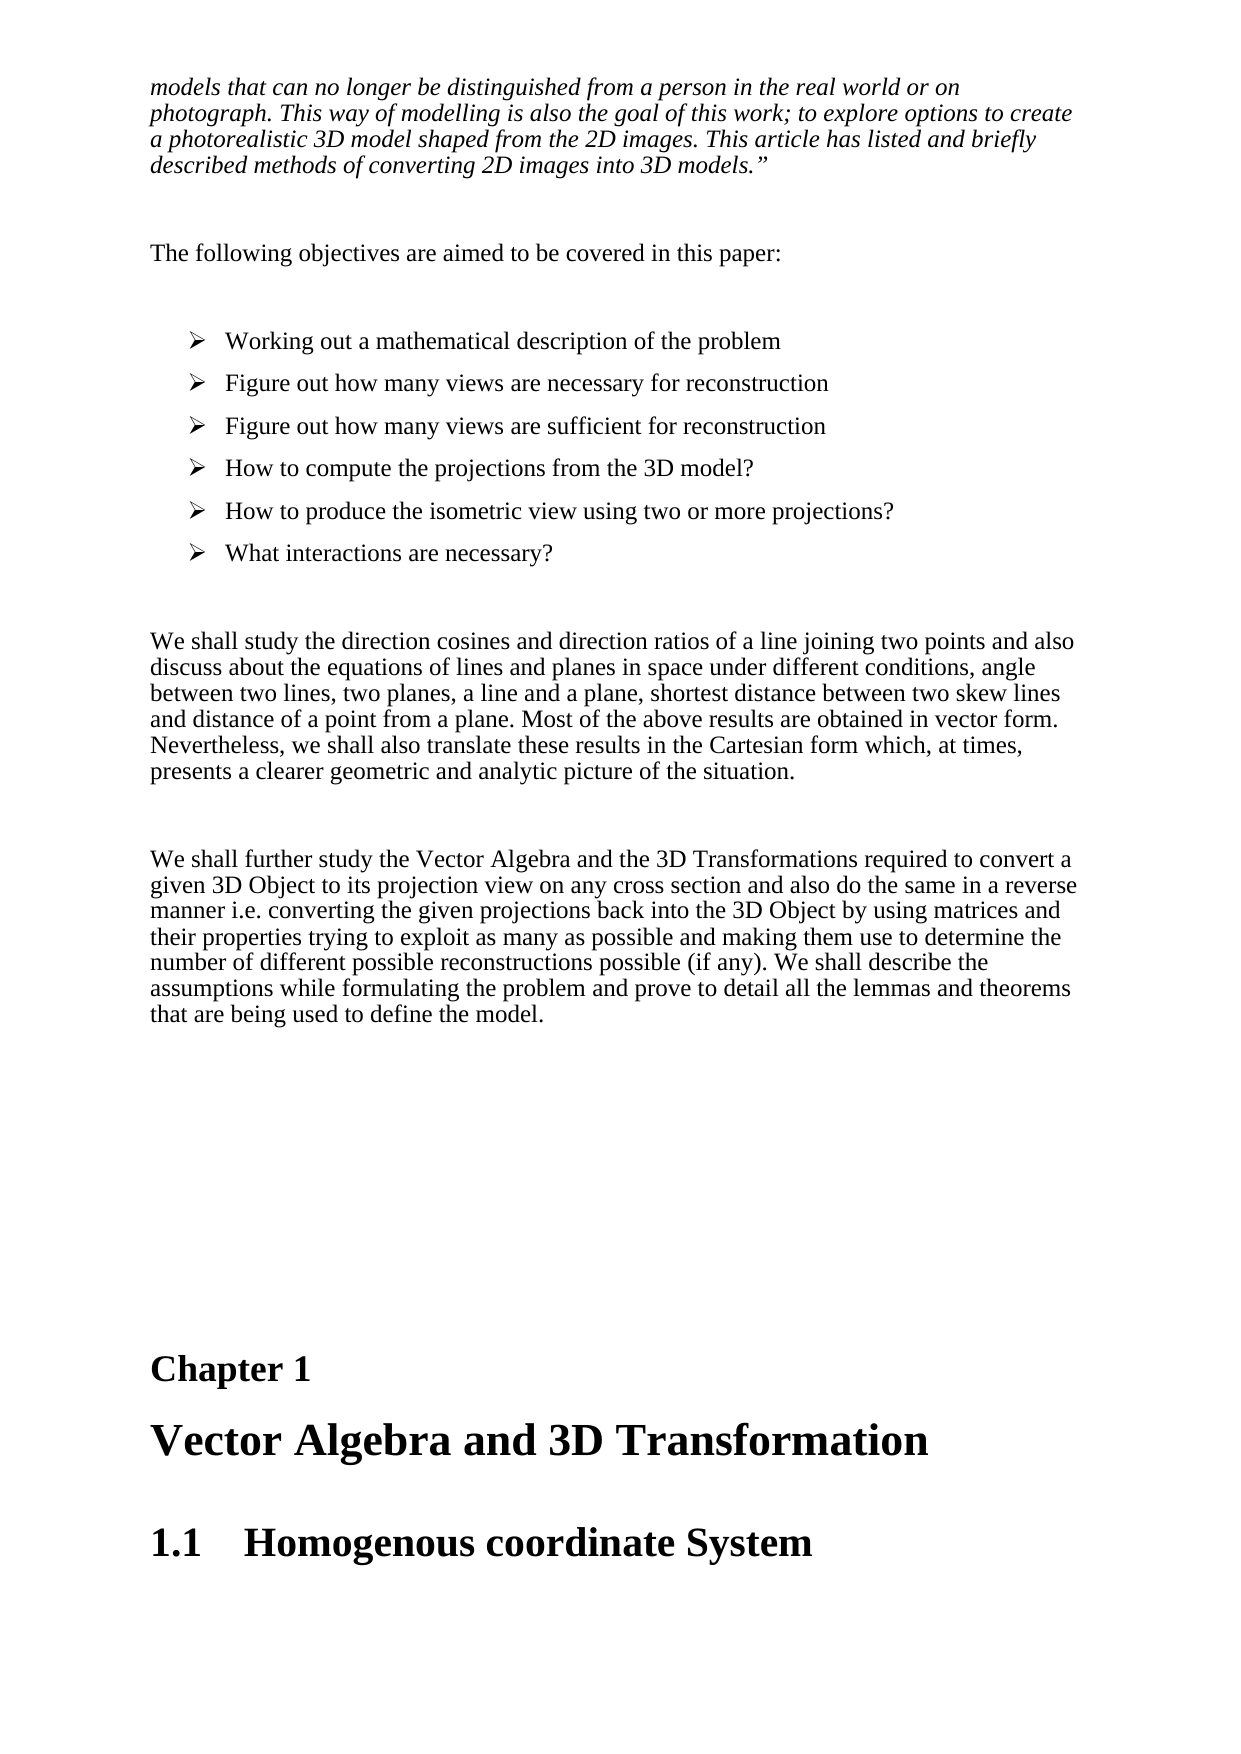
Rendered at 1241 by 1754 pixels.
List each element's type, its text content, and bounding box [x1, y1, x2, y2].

list How to compute the projections from the 3D model? [187, 456, 1090, 482]
list How to produce the isometric view using two or more projections? [187, 499, 1090, 524]
list Figure out how many views are sufficient for reconstruction [187, 414, 1090, 439]
text We shall further study the Vector Algebra and the 3D Transformations required to convert a given 3D Object to its projection view on any cross section and also do the same in a reverse manner i.e. converting the given projections back into the 3D Object by using matrices and their properties trying to exploit as many as possible and making them use to determine the number of different possible reconstructions possible (if any). We shall describe the assumptions while formulating the problem and prove to detail all the lemmas and theorems that are being used to define the model. [150, 847, 1090, 1028]
list What interactions are necessary? [187, 541, 1090, 567]
text models that can no longer be distinguished from a person in the real world or on photograph. This way of modelling is also the goal of this work; to explore options to create a photorealistic 3D model shaped from the 2D images. This article has listed and briefly described methods of converting 2D images into 3D models.” [150, 75, 1090, 179]
text 1.1 Homogenous coordinate System [150, 1517, 1090, 1565]
text The following objectives are aimed to be covered in this paper: [150, 241, 1090, 267]
list Working out a mathematical description of the problem [187, 329, 1090, 354]
text Vector Algebra and 3D Transformation [150, 1412, 1090, 1465]
list Figure out how many views are necessary for reconstruction [187, 371, 1090, 397]
text We shall study the direction cosines and direction ratios of a line joining two points and also discuss about the equations of lines and planes in space under different conditions, angle between two lines, two planes, a line and a plane, shortest distance between two skew lines and distance of a point from a plane. Most of the above results are obtained in vector form. Nevertheless, we shall also translate these results in the Cartesian form which, at times, presents a clearer geometric and analytic picture of the situation. [150, 629, 1090, 784]
text Chapter 1 [150, 1346, 1090, 1389]
